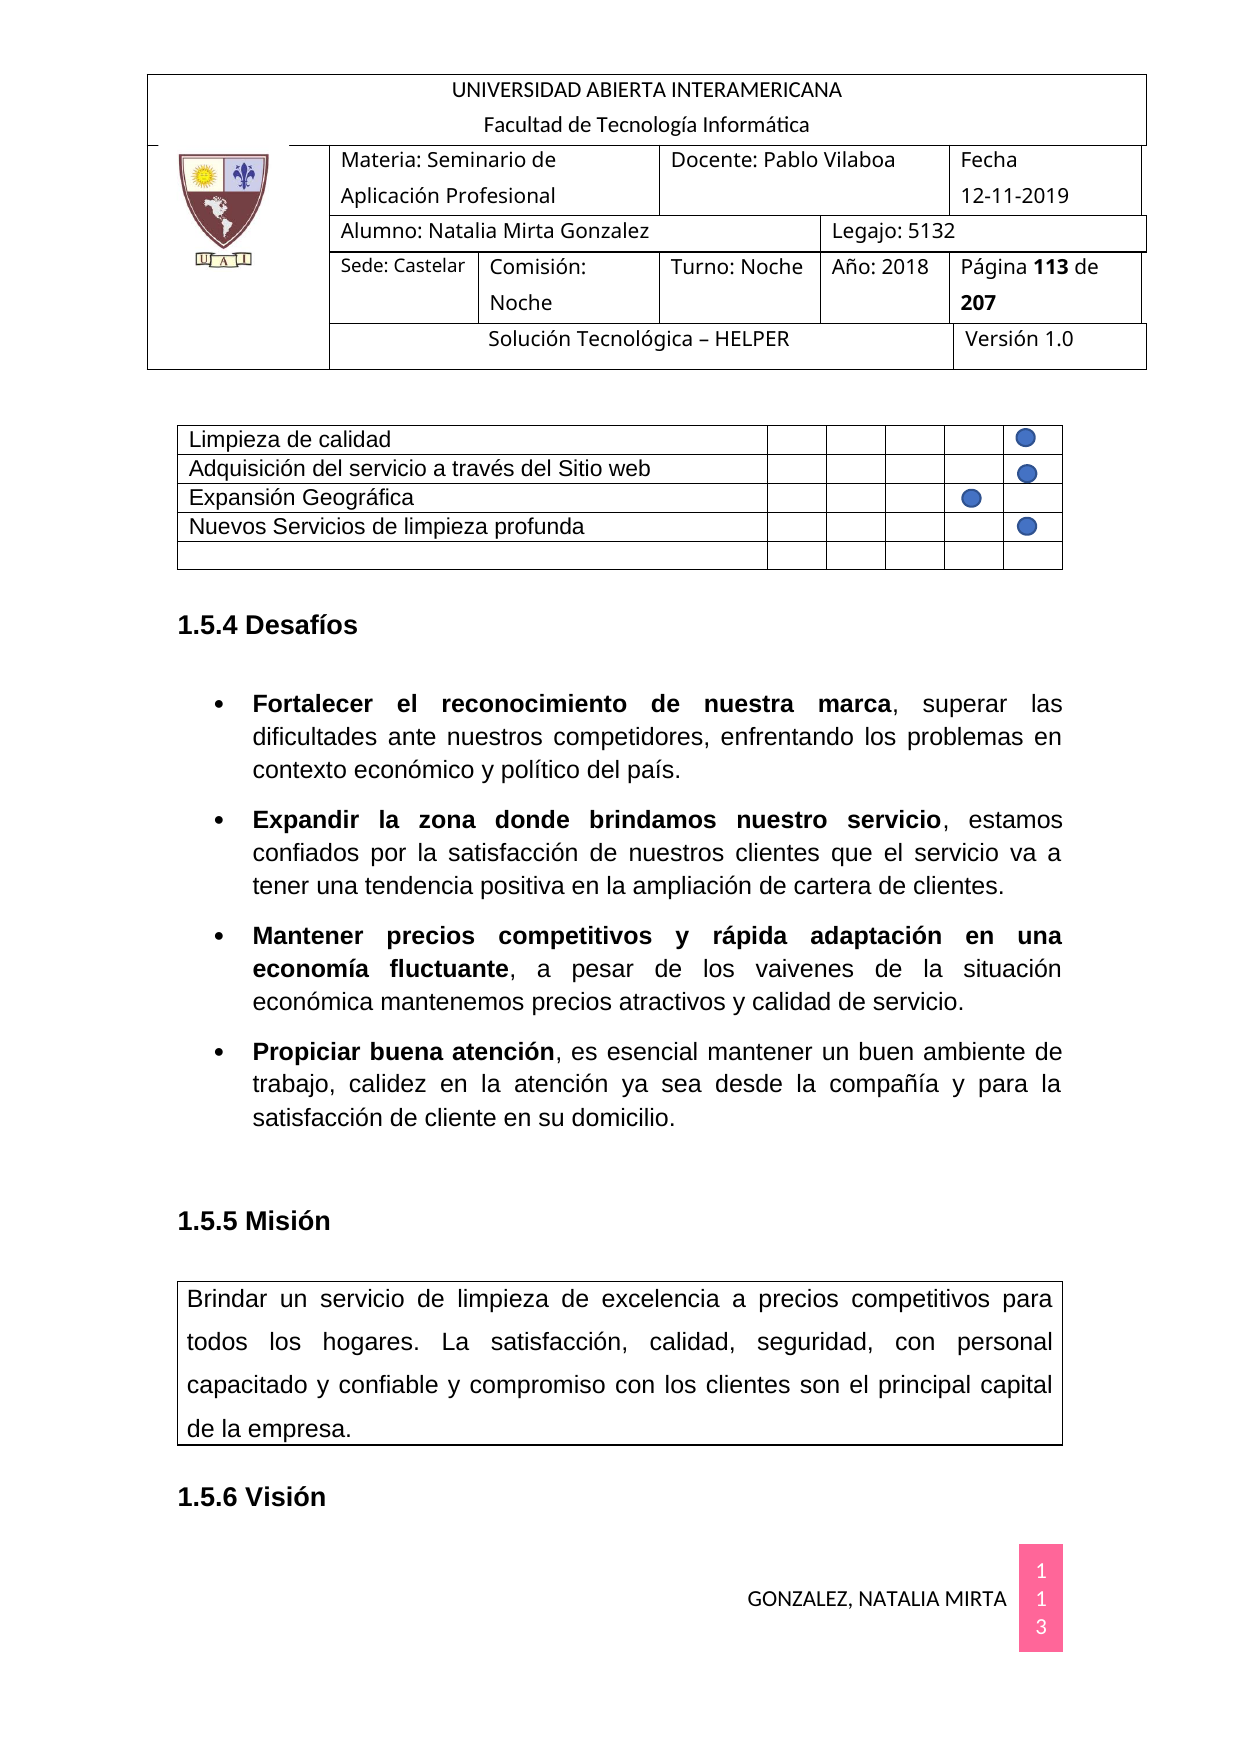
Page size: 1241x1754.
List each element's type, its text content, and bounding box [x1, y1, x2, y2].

table_cell [945, 455, 1003, 483]
table_cell Adquisición del servicio a través del Sitio web [178, 455, 767, 483]
table_cell [178, 542, 767, 568]
table_cell [1004, 513, 1062, 541]
table_cell [827, 542, 885, 568]
table_cell [886, 455, 944, 483]
table_cell [1004, 455, 1062, 483]
table_cell [768, 455, 826, 483]
table_cell [827, 484, 885, 512]
list Mantener precios competitivos y rápida adaptación en una economía fluctuante, a pesar de los vaivenes de la situación económica mantenemos precios atractivos y calidad de servicio. [215, 921, 1063, 1016]
table_cell Nuevos Servicios de limpieza profunda [178, 513, 767, 541]
table_cell [886, 484, 944, 512]
table_cell [827, 426, 885, 454]
subtitle 1.5.5 Misión [177, 1205, 1063, 1236]
subtitle 1.5.6 Visión [177, 1481, 1063, 1512]
table_cell [827, 513, 885, 541]
table_cell [768, 542, 826, 568]
table_cell [1004, 426, 1062, 454]
list Fortalecer el reconocimiento de nuestra marca, superar las dificultades ante nuestros competidores, enfrentando los problemas en contexto económico y político del país. [215, 689, 1063, 784]
table_cell [1004, 484, 1062, 512]
table_cell [945, 426, 1003, 454]
table_cell [768, 484, 826, 512]
table_cell [886, 426, 944, 454]
subtitle 1.5.4 Desafíos [177, 609, 1063, 640]
table_cell [768, 426, 826, 454]
table_cell Expansión Geográfica [178, 484, 767, 512]
table_cell [886, 513, 944, 541]
text Brindar un servicio de limpieza de excelencia a precios competitivos para todos los hogares. La satisfacción, calidad, seguridad, con personal capacitado y confiable y compromiso con los clientes son el principal capital de la empresa. [178, 1282, 1062, 1444]
table_cell [1004, 542, 1062, 568]
table_cell [886, 542, 944, 568]
list Propiciar buena atención, es esencial mantener un buen ambiente de trabajo, calidez en la atención ya sea desde la compañía y para la satisfacción de cliente en su domicilio. [215, 1036, 1063, 1131]
table_cell [827, 455, 885, 483]
table_cell [945, 542, 1003, 568]
table_cell [768, 513, 826, 541]
table_cell Limpieza de calidad [178, 426, 767, 454]
table_cell [945, 513, 1003, 541]
list Expandir la zona donde brindamos nuestro servicio, estamos confiados por la satisfacción de nuestros clientes que el servicio va a tener una tendencia positiva en la ampliación de cartera de clientes. [215, 805, 1063, 900]
table_cell [945, 484, 1003, 512]
